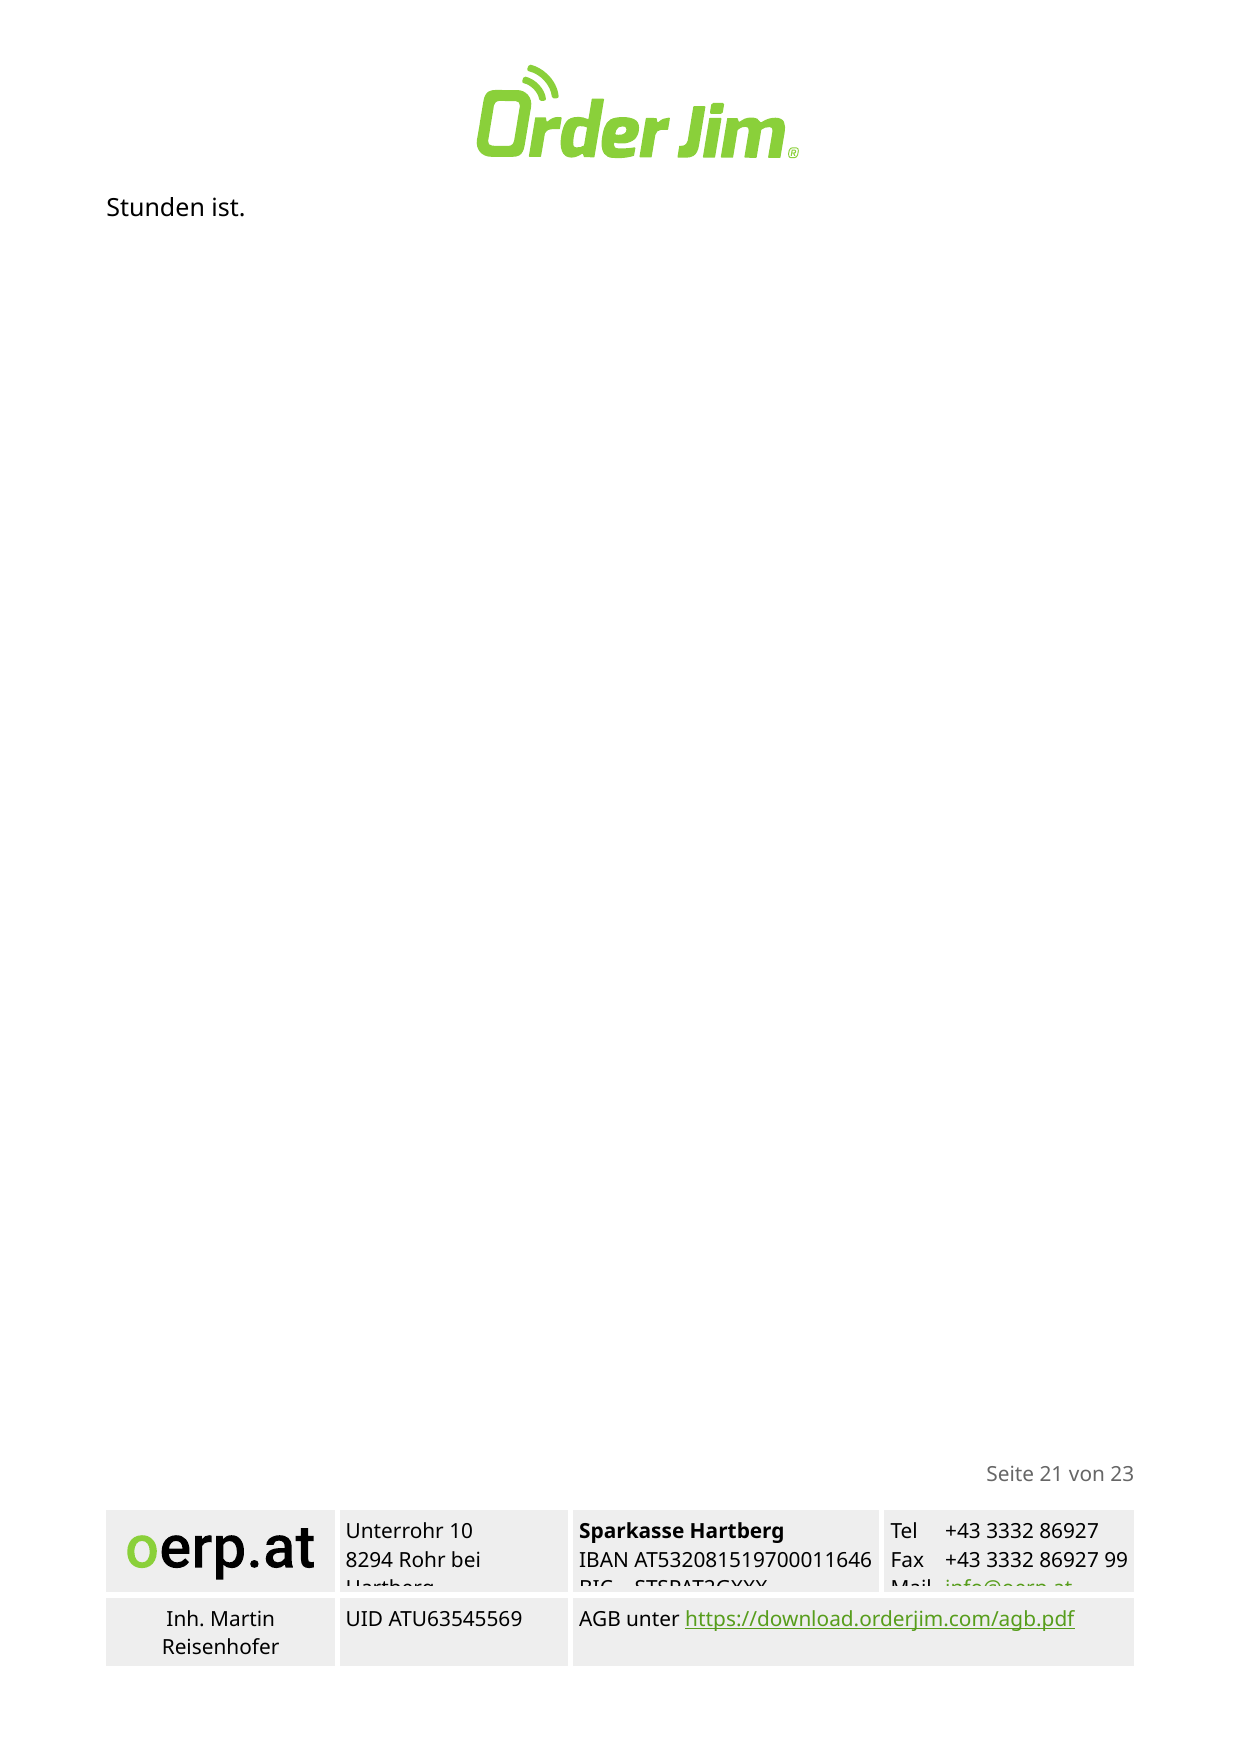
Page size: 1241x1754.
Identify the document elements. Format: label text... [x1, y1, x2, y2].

text Stunden ist. [106, 189, 1134, 224]
